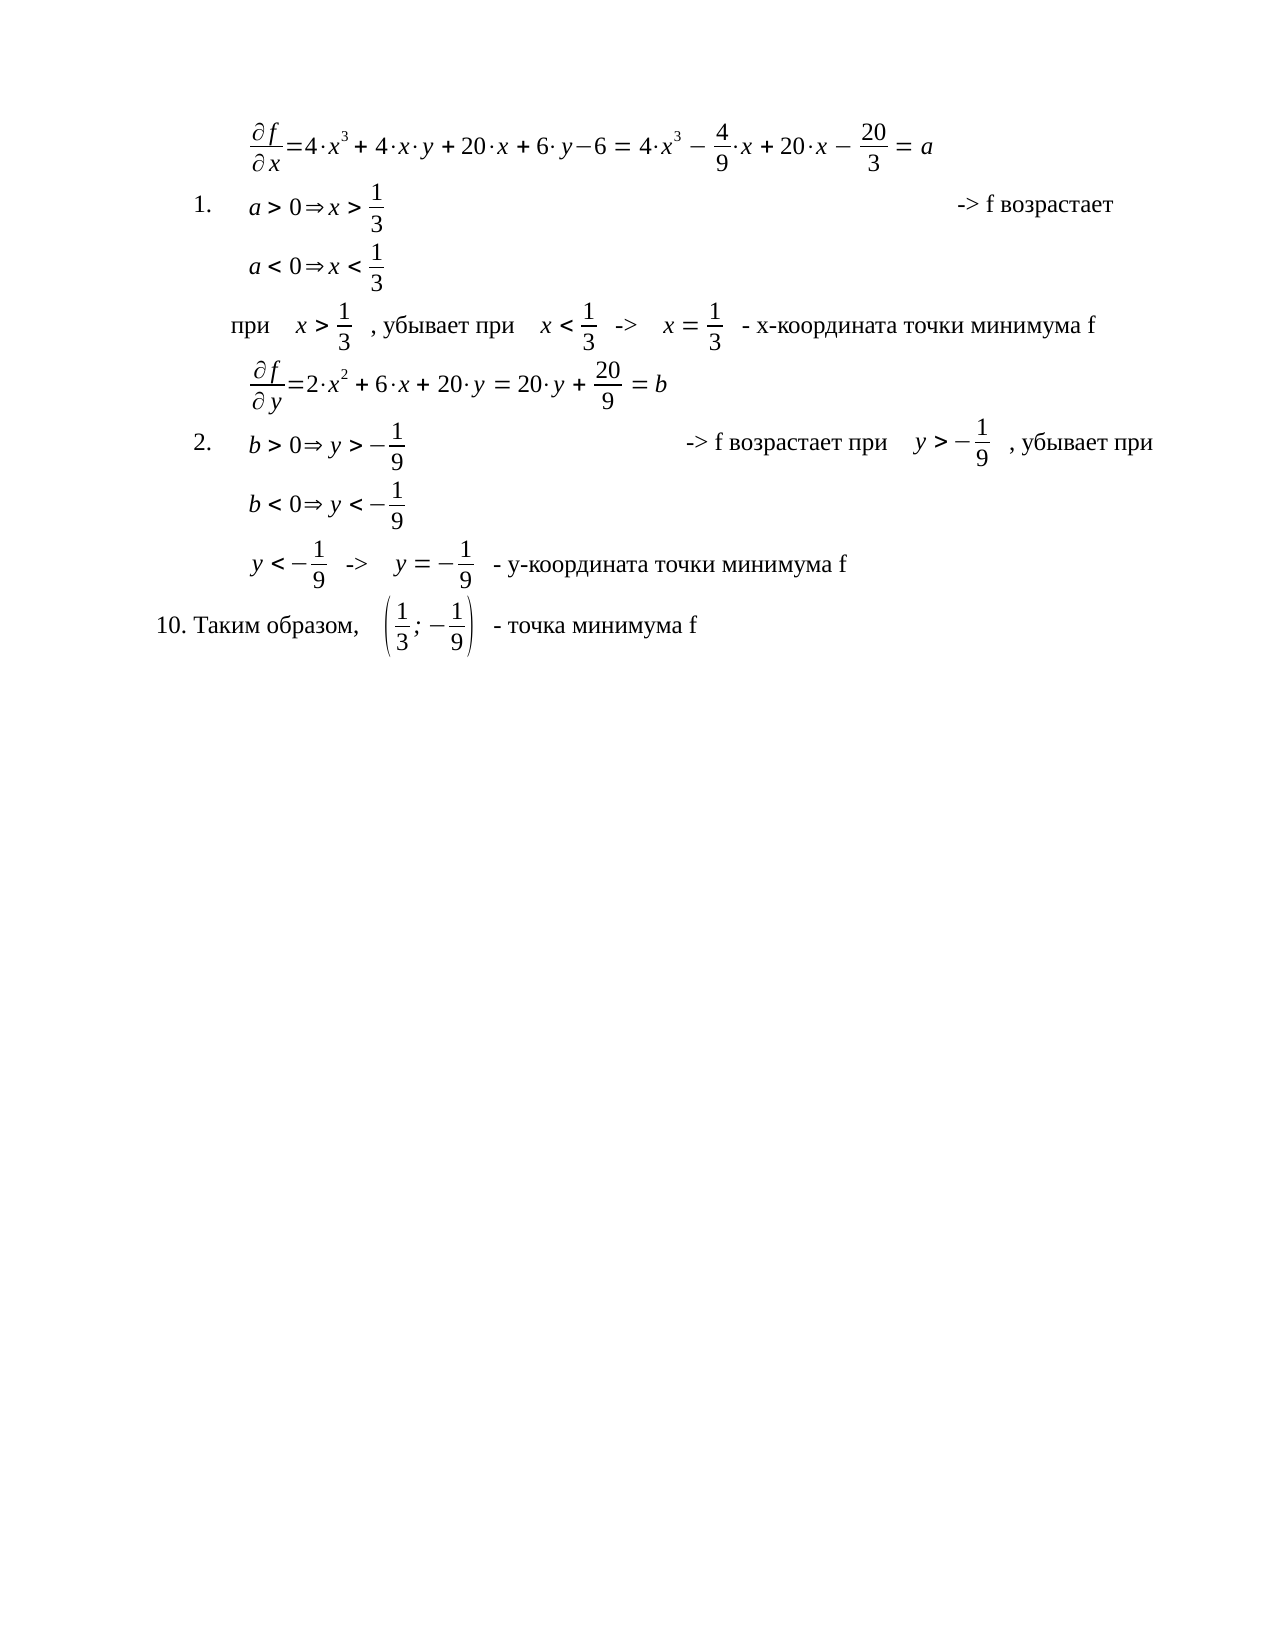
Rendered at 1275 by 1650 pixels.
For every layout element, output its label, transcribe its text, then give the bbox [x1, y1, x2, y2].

list Таким образом, - точка минимума f [156, 594, 1157, 659]
list -> f возрастает при , убывает при -> - y-координата точки минимума f [193, 356, 1157, 594]
list -> f возрастает при , убывает при -> - x-координата точки минимума f [193, 118, 1157, 356]
